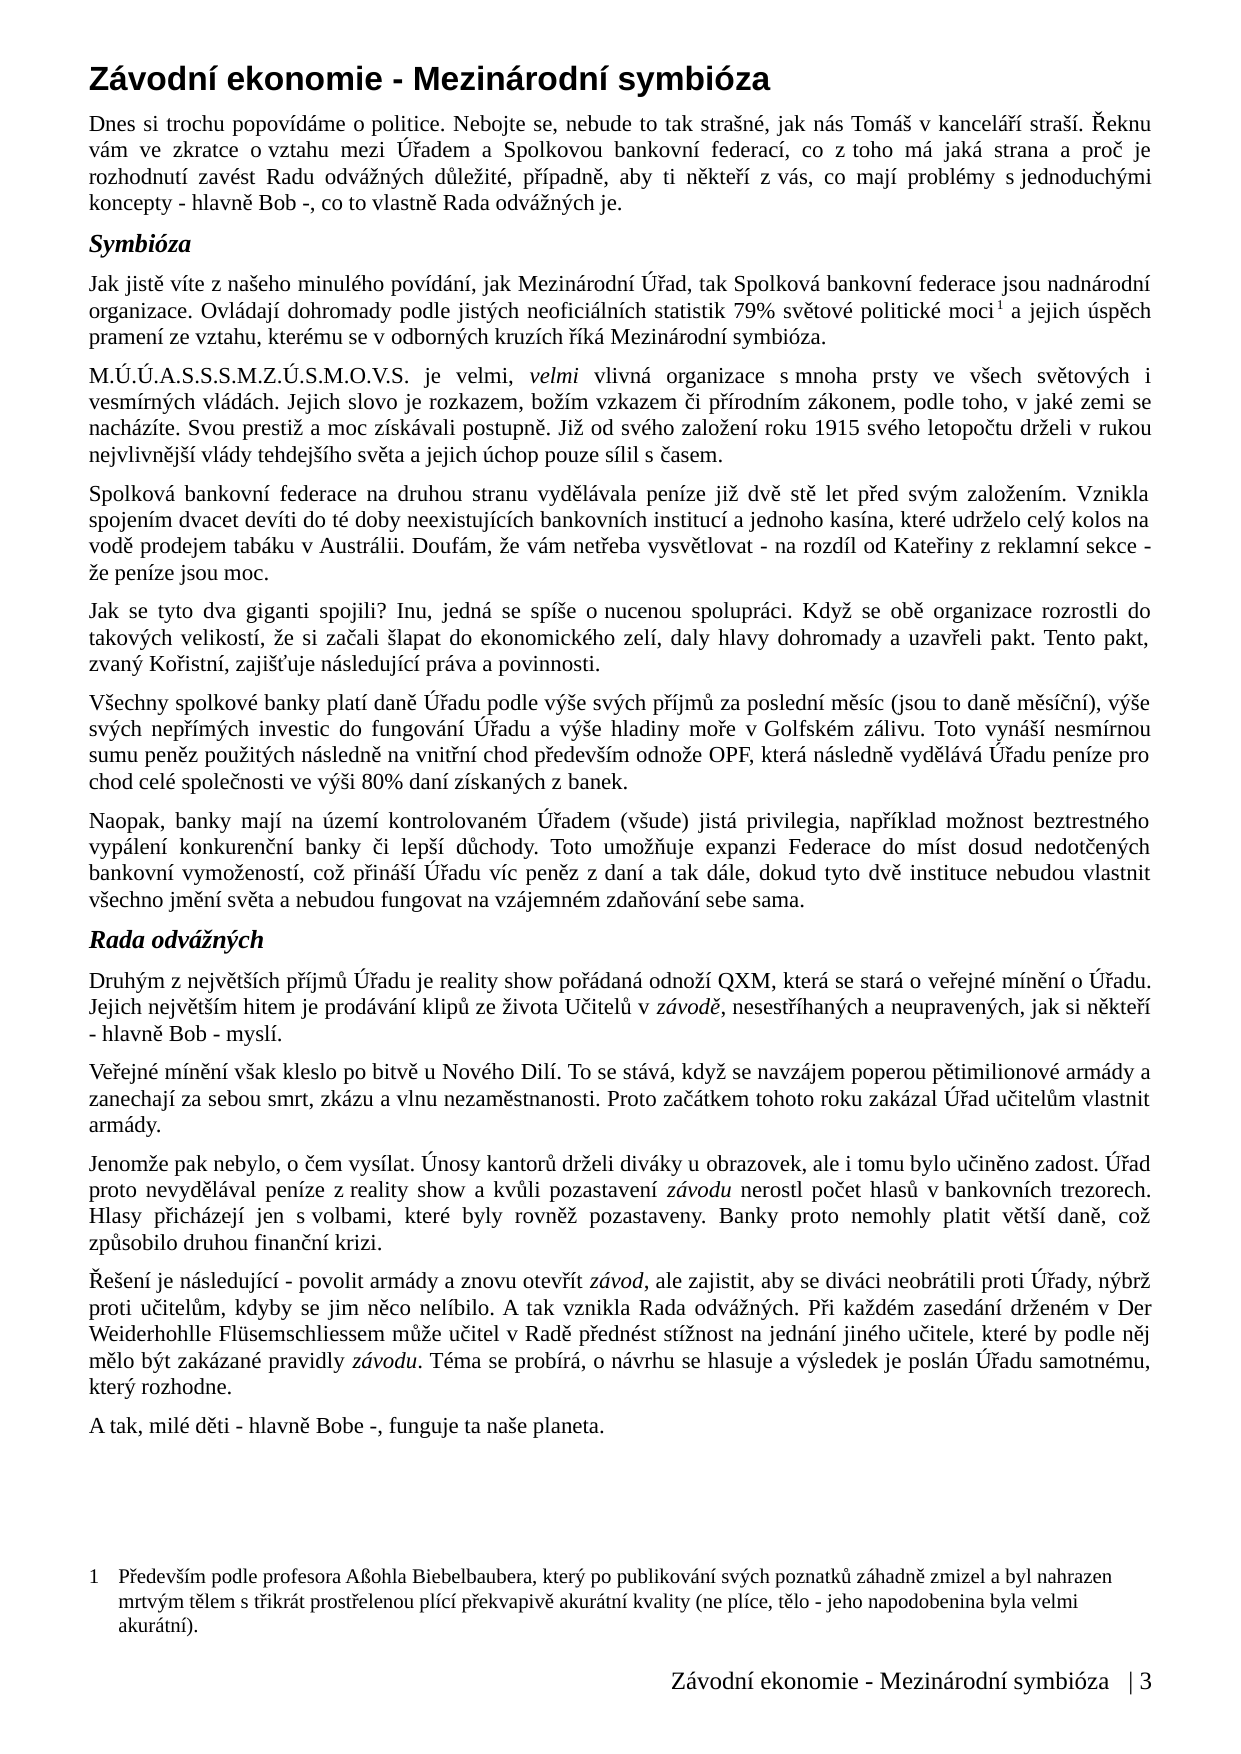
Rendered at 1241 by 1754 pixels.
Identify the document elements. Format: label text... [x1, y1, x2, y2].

text Jak jistě víte z našeho minulého povídání, jak Mezinárodní Úřad, tak Spolková bankovní federace jsou nadnárodní organizace. Ovládají dohromady podle jistých neoficiálních statistik 79% světové politické moci a jejich úspěch pramení ze vztahu, kterému se v odborných kruzích říká Mezinárodní symbióza. [88, 270, 1152, 349]
text Druhým z největších příjmů Úřadu je reality show pořádaná odnoží QXM, která se stará o veřejné mínění o Úřadu. Jejich největším hitem je prodávání klipů ze života Učitelů v závodě, nesestříhaných a neupravených, jak si někteří - hlavně Bob - myslí. [88, 967, 1152, 1046]
text Rada odvážných [88, 924, 1152, 954]
text Jak se tyto dva giganti spojili? Inu, jedná se spíše o nucenou spolupráci. Když se obě organizace rozrostli do takových velikostí, že si začali šlapat do ekonomického zelí, daly hlavy dohromady a uzavřeli pakt. Tento pakt, zvaný Kořistní, zajišťuje následující práva a povinnosti. [88, 597, 1152, 676]
text Všechny spolkové banky platí daně Úřadu podle výše svých příjmů za poslední měsíc (jsou to daně měsíční), výše svých nepřímých investic do fungování Úřadu a výše hladiny moře v Golfském zálivu. Toto vynáší nesmírnou sumu peněz použitých následně na vnitřní chod především odnože OPF, která následně vydělává Úřadu peníze pro chod celé společnosti ve výši 80% daní získaných z banek. [88, 689, 1152, 794]
text Jenomže pak nebylo, o čem vysílat. Únosy kantorů drželi diváky u obrazovek, ale i tomu bylo učiněno zadost. Úřad proto nevydělával peníze z reality show a kvůli pozastavení závodu nerostl počet hlasů v bankovních trezorech. Hlasy přicházejí jen s volbami, které byly rovněž pozastaveny. Banky proto nemohly platit větší daně, což způsobilo druhou finanční krizi. [88, 1150, 1152, 1255]
text Naopak, banky mají na území kontrolovaném Úřadem (všude) jistá privilegia, například možnost beztrestného vypálení konkurenční banky či lepší důchody. Toto umožňuje expanzi Federace do míst dosud nedotčených bankovní vymožeností, což přináší Úřadu víc peněz z daní a tak dále, dokud tyto dvě instituce nebudou vlastnit všechno jmění světa a nebudou fungovat na vzájemném zdaňování sebe sama. [88, 807, 1152, 912]
subtitle Závodní ekonomie - Mezinárodní symbióza [88, 59, 1152, 98]
text Dnes si trochu popovídáme o politice. Nebojte se, nebude to tak strašné, jak nás Tomáš v kanceláří straší. Řeknu vám ve zkratce o vztahu mezi Úřadem a Spolkovou bankovní federací, co z toho má jaká strana a proč je rozhodnutí zavést Radu odvážných důležité, případně, aby ti někteří z vás, co mají problémy s jednoduchými koncepty - hlavně Bob -, co to vlastně Rada odvážných je. [88, 110, 1152, 216]
text M.Ú.Ú.A.S.S.S.M.Z.Ú.S.M.O.V.S. je velmi, velmi vlivná organizace s mnoha prsty ve všech světových i vesmírných vládách. Jejich slovo je rozkazem, božím vzkazem či přírodním zákonem, podle toho, v jaké zemi se nacházíte. Svou prestiž a moc získávali postupně. Již od svého založení roku 1915 svého letopočtu drželi v rukou nejvlivnější vlády tehdejšího světa a jejich úchop pouze sílil s časem. [88, 362, 1152, 467]
text Symbióza [88, 228, 1152, 258]
text Spolková bankovní federace na druhou stranu vydělávala peníze již dvě stě let před svým založením. Vznikla spojením dvacet devíti do té doby neexistujících bankovních institucí a jednoho kasína, které udrželo celý kolos na vodě prodejem tabáku v Austrálii. Doufám, že vám netřeba vysvětlovat - na rozdíl od Kateřiny z reklamní sekce - že peníze jsou moc. [88, 479, 1152, 585]
text A tak, milé děti - hlavně Bobe -, funguje ta naše planeta. [88, 1412, 1152, 1438]
text Veřejné mínění však kleslo po bitvě u Nového Dilí. To se stává, když se navzájem poperou pětimilionové armády a zanechají za sebou smrt, zkázu a vlnu nezaměstnanosti. Proto začátkem tohoto roku zakázal Úřad učitelům vlastnit armády. [88, 1058, 1152, 1137]
text Řešení je následující - povolit armády a znovu otevřít závod, ale zajistit, aby se diváci neobrátili proti Úřady, nýbrž proti učitelům, kdyby se jim něco nelíbilo. A tak vznikla Rada odvážných. Při každém zasedání drženém v Der Weiderhohlle Flüsemschliessem může učitel v Radě přednést stížnost na jednání jiného učitele, které by podle něj mělo být zakázané pravidly závodu. Téma se probírá, o návrhu se hlasuje a výsledek je poslán Úřadu samotnému, který rozhodne. [88, 1268, 1152, 1399]
text Především podle profesora Aßohla Biebelbaubera, který po publikování svých poznatků záhadně zmizel a byl nahrazen mrtvým tělem s třikrát prostřelenou plící překvapivě akurátní kvality (ne plíce, tělo - jeho napodobenina byla velmi akurátní). [88, 1564, 1152, 1637]
